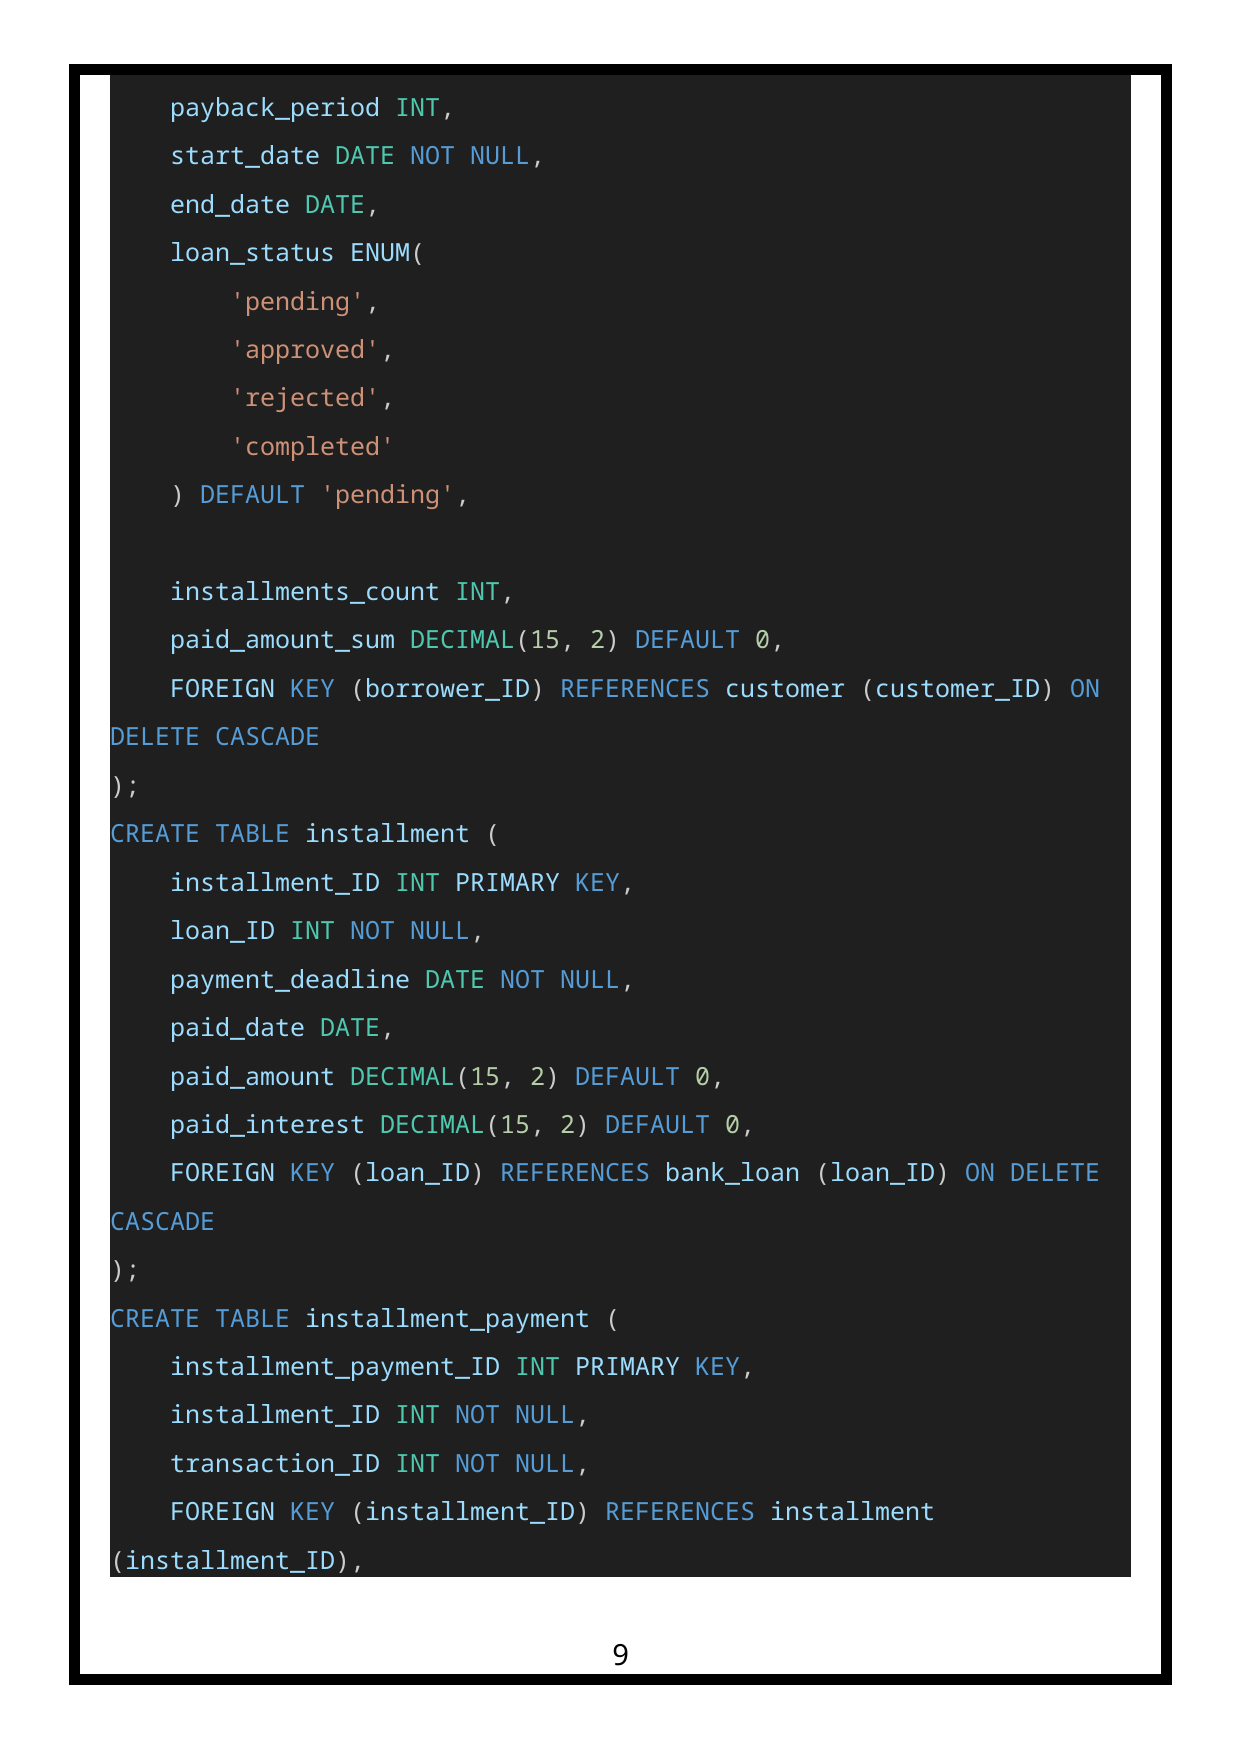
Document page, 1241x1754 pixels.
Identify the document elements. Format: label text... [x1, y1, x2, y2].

text CREATE TABLE installment_payment ( [110, 1286, 1131, 1334]
text 'rejected', [110, 366, 1131, 414]
text CREATE TABLE installment ( [110, 802, 1131, 850]
text loan_status ENUM( [110, 220, 1131, 269]
text payback_period INT, [110, 75, 1131, 123]
text loan_ID INT NOT NULL, [110, 898, 1131, 947]
text paid_date DATE, [110, 995, 1131, 1044]
text installment_payment_ID INT PRIMARY KEY, [110, 1334, 1131, 1383]
text 'completed' [110, 414, 1131, 462]
text ) DEFAULT 'pending', [110, 462, 1131, 511]
text 'approved', [110, 317, 1131, 366]
text installment_ID INT NOT NULL, [110, 1383, 1131, 1431]
text installments_count INT, [110, 559, 1131, 608]
text FOREIGN KEY (installment_ID) REFERENCES installment (installment_ID), [110, 1480, 1131, 1577]
text start_date DATE NOT NULL, [110, 123, 1131, 172]
text end_date DATE, [110, 172, 1131, 220]
text ); [110, 753, 1131, 802]
text FOREIGN KEY (loan_ID) REFERENCES bank_loan (loan_ID) ON DELETE CASCADE [110, 1141, 1131, 1237]
text transaction_ID INT NOT NULL, [110, 1431, 1131, 1480]
text paid_interest DECIMAL(15, 2) DEFAULT 0, [110, 1092, 1131, 1141]
text ); [110, 1237, 1131, 1286]
text paid_amount_sum DECIMAL(15, 2) DEFAULT 0, [110, 608, 1131, 656]
text installment_ID INT PRIMARY KEY, [110, 850, 1131, 898]
text payment_deadline DATE NOT NULL, [110, 947, 1131, 995]
text FOREIGN KEY (borrower_ID) REFERENCES customer (customer_ID) ON DELETE CASCADE [110, 656, 1131, 753]
text 'pending', [110, 269, 1131, 317]
text paid_amount DECIMAL(15, 2) DEFAULT 0, [110, 1044, 1131, 1092]
